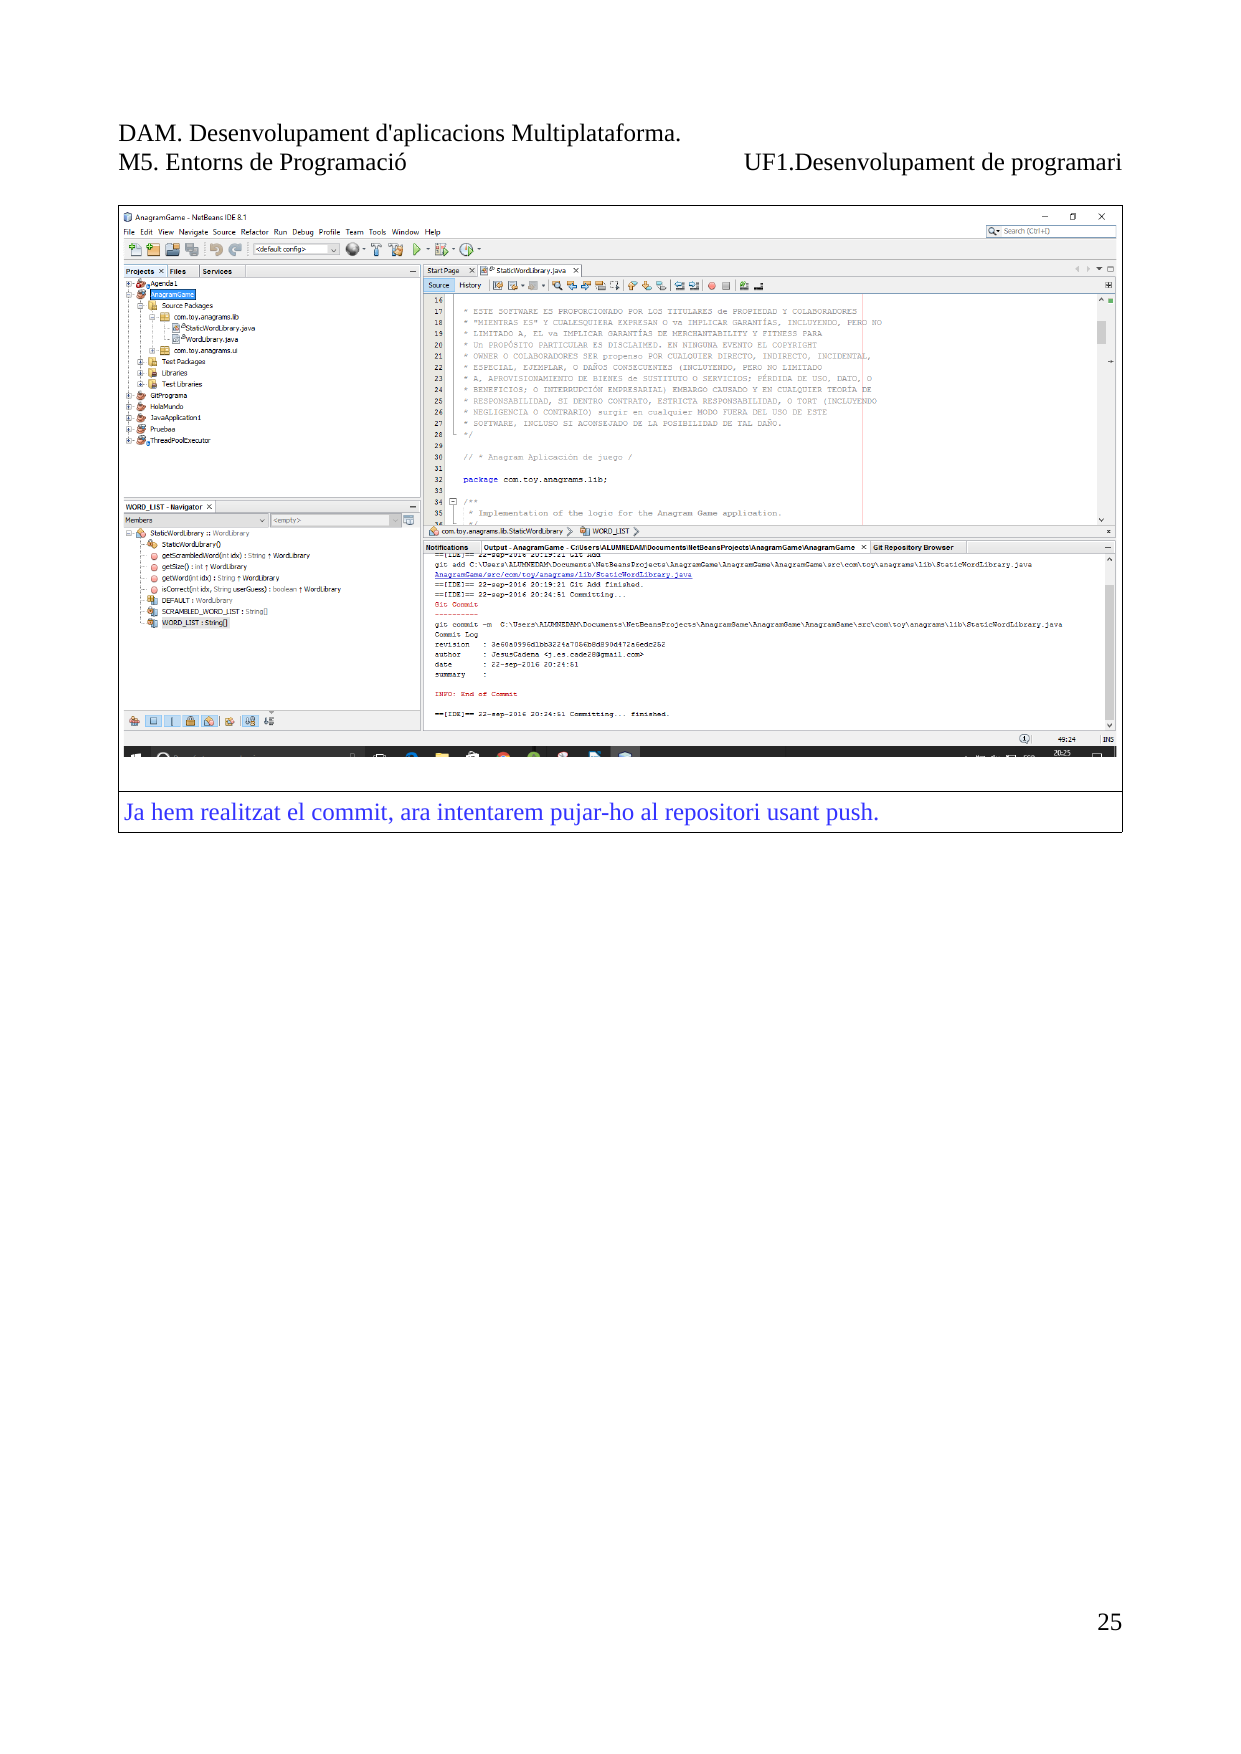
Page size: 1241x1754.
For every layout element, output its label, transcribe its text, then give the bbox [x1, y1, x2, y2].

picture [123, 211, 1117, 757]
table_cell Ja hem realitzat el commit, ara intentarem pujar-ho al repositori usant push. [119, 792, 1122, 832]
table_cell [119, 206, 1122, 791]
